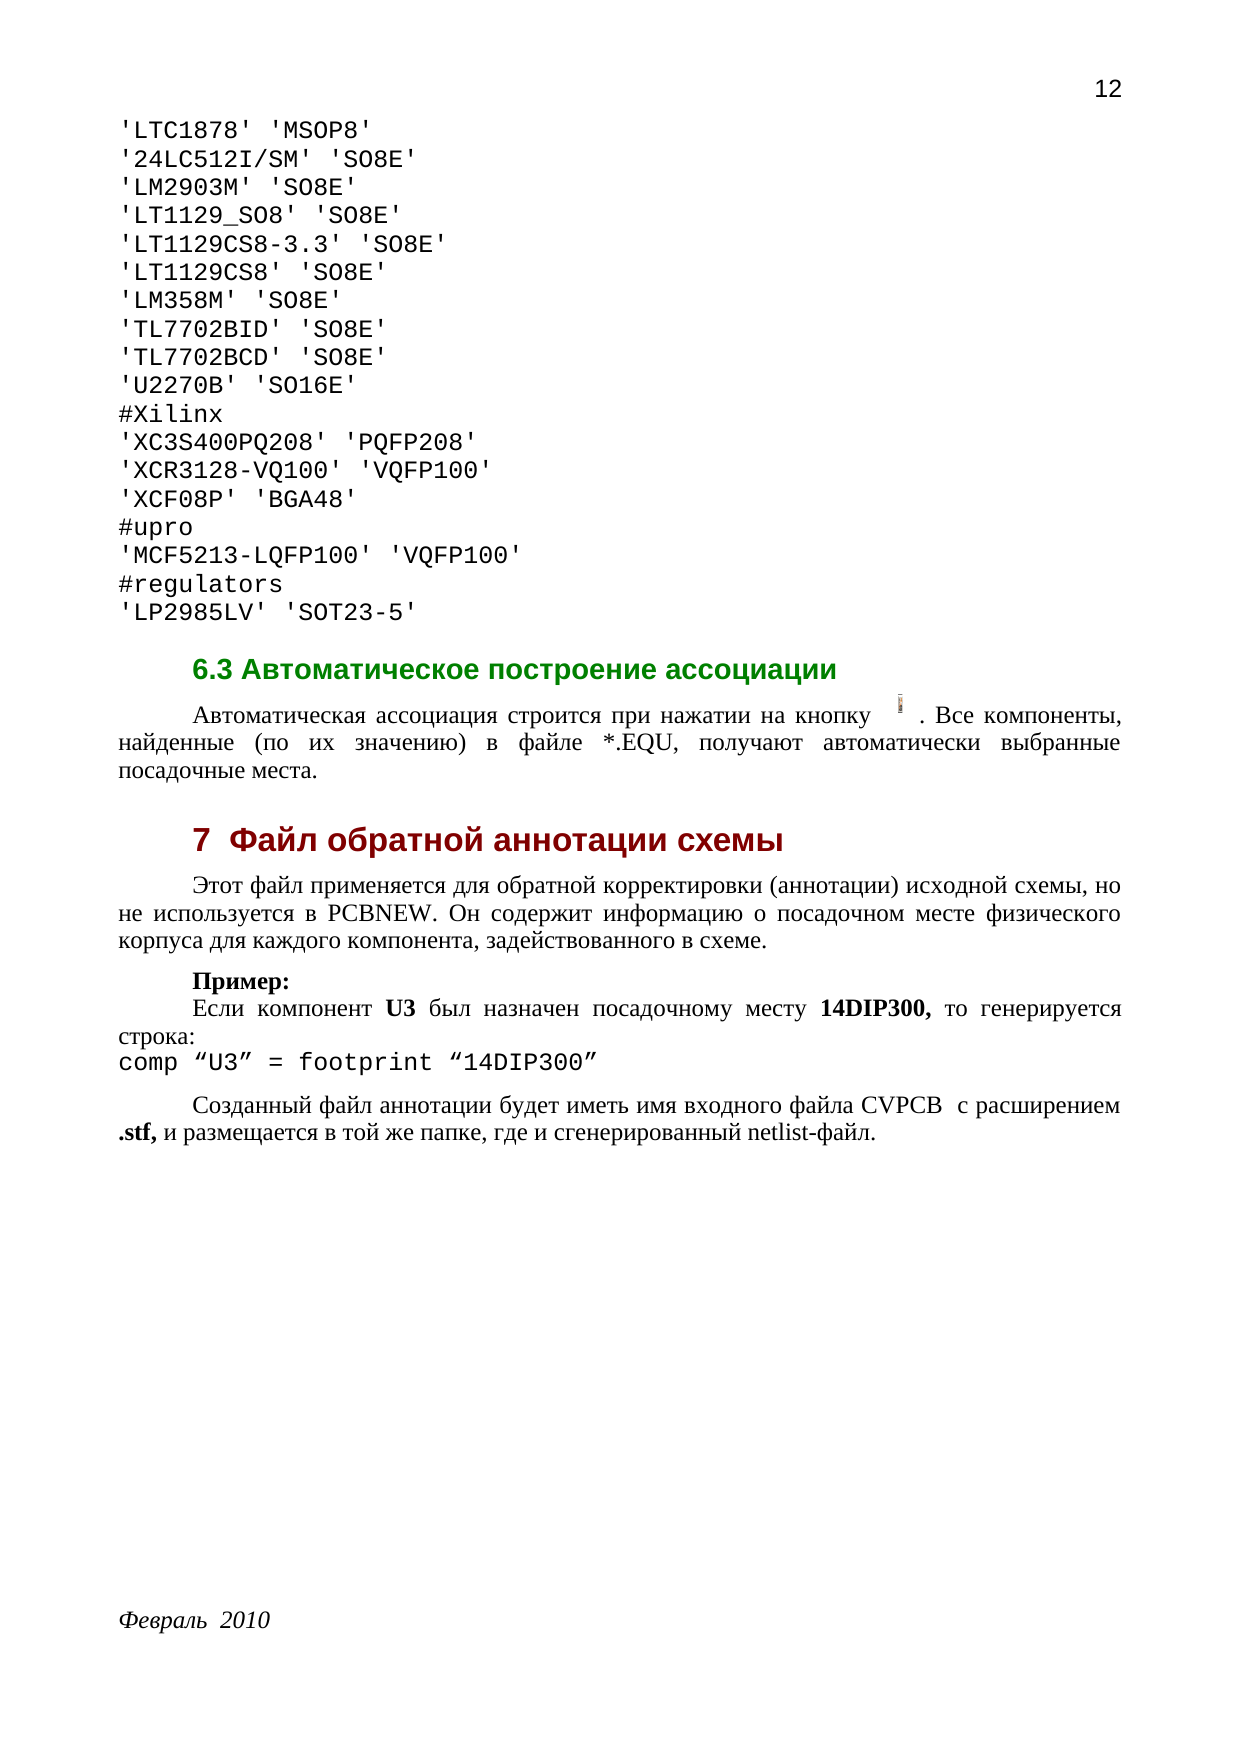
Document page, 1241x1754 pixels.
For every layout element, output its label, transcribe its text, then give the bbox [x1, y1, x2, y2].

text #Xilinx [118, 401, 1122, 430]
text 'TL7702BID' 'SO8E' [118, 316, 1122, 345]
text 'LT1129CS8' 'SO8E' [118, 260, 1122, 288]
text 'LT1129CS8-3.3' 'SO8E' [118, 231, 1122, 260]
text Этот файл применяется для обратной корректировки (аннотации) исходной схемы, но не используется в PCBNEW. Он содержит информацию о посадочном месте физического корпуса для каждого компонента, задействованного в схеме. [118, 871, 1122, 954]
text 'XCF08P' 'BGA48' [118, 486, 1122, 515]
text 'U2270B' 'SO16E' [118, 373, 1122, 401]
text '24LC512I/SM' 'SO8E' [118, 146, 1122, 175]
text #upro [118, 515, 1122, 543]
text Автоматическая ассоциация строится при нажатии на кнопку . Все компоненты, найденные (по их значению) в файле *.EQU, получают автоматически выбранные посадочные места. [118, 686, 1122, 784]
text Созданный файл аннотации будет иметь имя входного файла CVPCB с расширением .stf, и размещается в той же папке, где и сгенерированный netlist-файл. [118, 1091, 1122, 1146]
text 'LTC1878' 'MSOP8' [118, 118, 1122, 146]
text Если компонент U3 был назначен посадочному месту 14DIP300, то генерируется строка: [118, 994, 1122, 1050]
text 'TL7702BCD' 'SO8E' [118, 345, 1122, 373]
subtitle 7 Файл обратной аннотации схемы [192, 821, 1122, 859]
text 'MCF5213-LQFP100' 'VQFP100' [118, 543, 1122, 571]
text 'LP2985LV' 'SOT23-5' [118, 600, 1122, 628]
text 'XCR3128-VQ100' 'VQFP100' [118, 458, 1122, 486]
text Февраль 2010 [118, 1607, 1122, 1634]
text comp “U3” = footprint “14DIP300” [118, 1050, 1122, 1078]
text 'XC3S400PQ208' 'PQFP208' [118, 430, 1122, 458]
text #regulators [118, 571, 1122, 600]
text 'LT1129_SO8' 'SO8E' [118, 203, 1122, 231]
text 'LM358M' 'SO8E' [118, 288, 1122, 316]
text Пример: [192, 967, 1122, 994]
subtitle 6.3 Автоматическое построение ассоциации [192, 653, 1122, 686]
text 'LM2903M' 'SO8E' [118, 175, 1122, 203]
